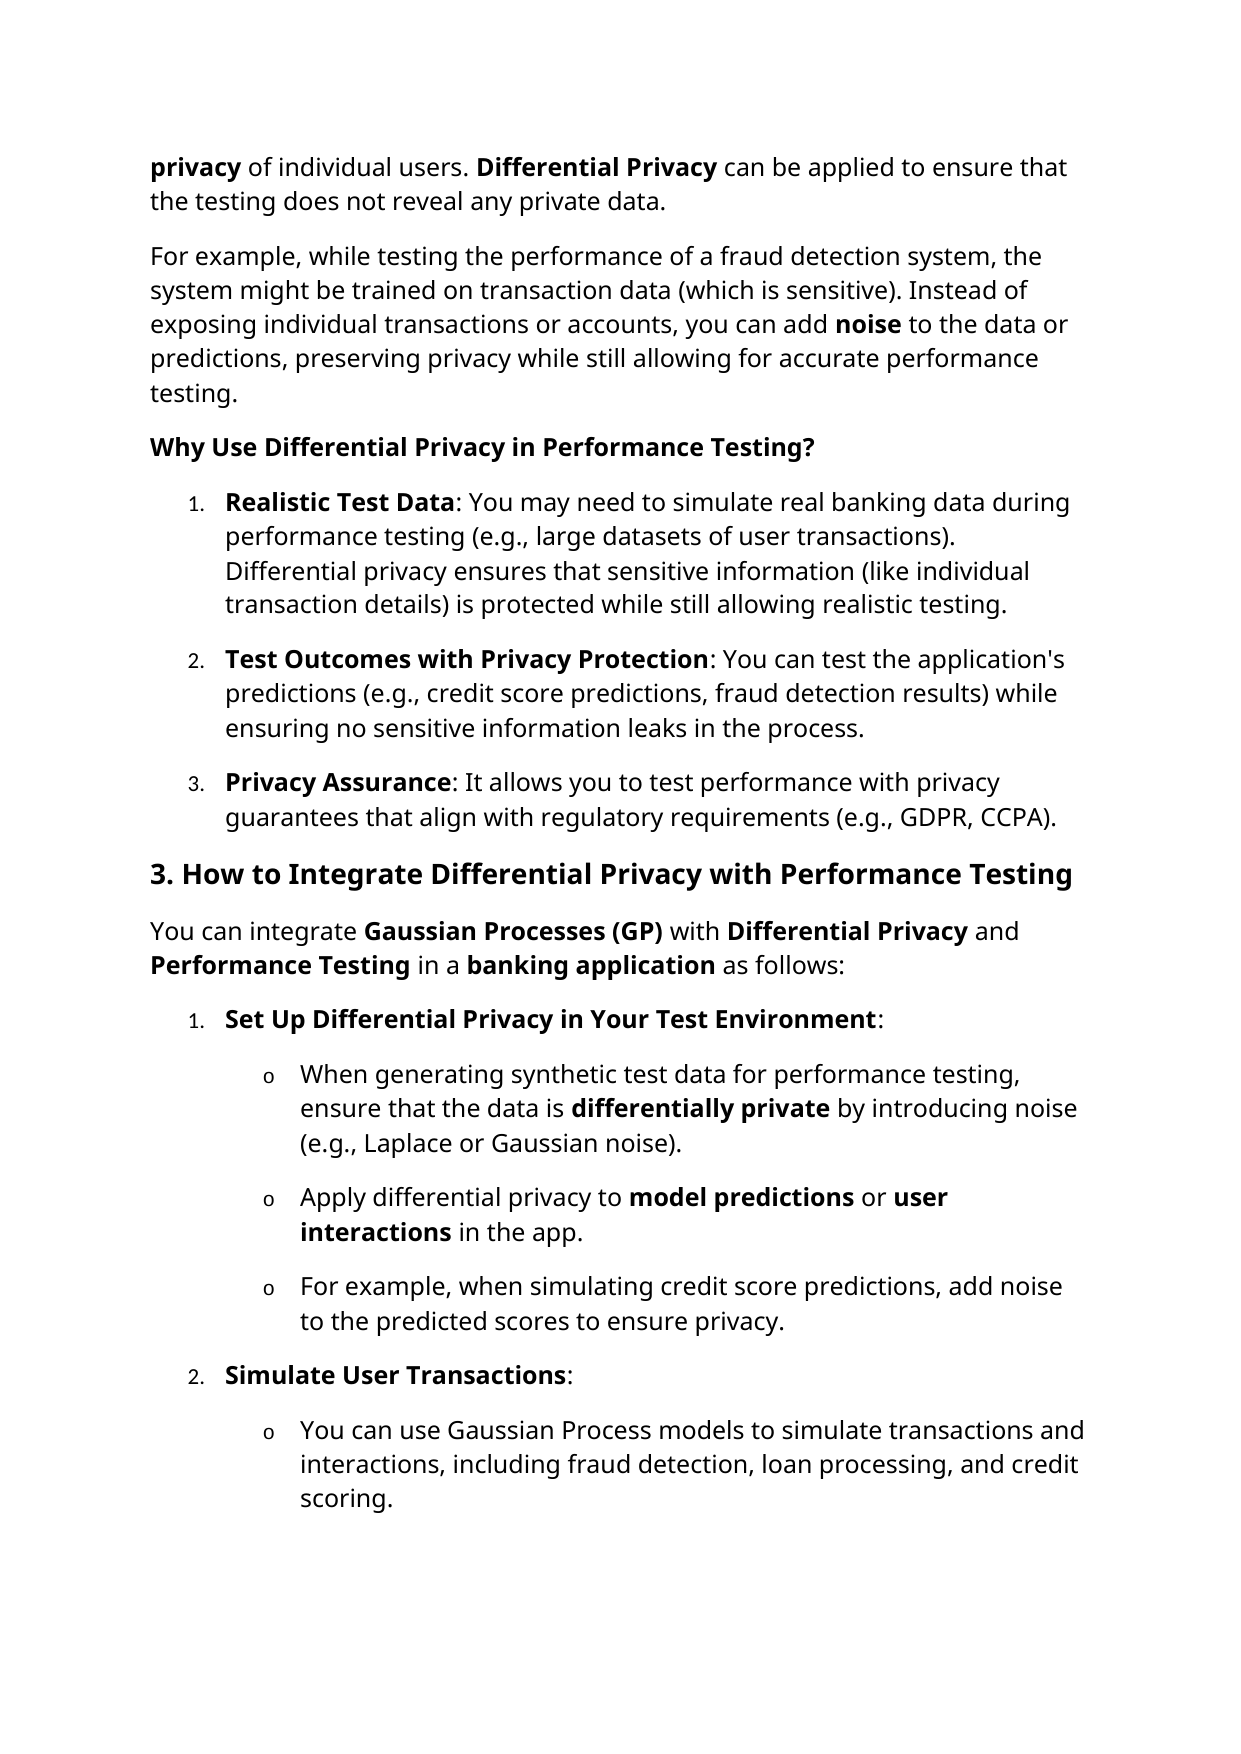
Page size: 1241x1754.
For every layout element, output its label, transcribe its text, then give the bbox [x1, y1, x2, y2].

list Set Up Differential Privacy in Your Test Environment: [187, 1002, 1090, 1036]
list Test Outcomes with Privacy Protection: You can test the application's predictions (e.g., credit score predictions, fraud detection results) while ensuring no sensitive information leaks in the process. [187, 642, 1090, 744]
subtitle Why Use Differential Privacy in Performance Testing? [150, 430, 1090, 464]
list Simulate User Transactions: [187, 1358, 1090, 1392]
subtitle 3. How to Integrate Differential Privacy with Performance Testing [150, 854, 1090, 892]
list You can use Gaussian Process models to simulate transactions and interactions, including fraud detection, loan processing, and credit scoring. [262, 1413, 1090, 1515]
list For example, when simulating credit score predictions, add noise to the predicted scores to ensure privacy. [262, 1269, 1090, 1337]
list Apply differential privacy to model predictions or user interactions in the app. [262, 1180, 1090, 1248]
list When generating synthetic test data for performance testing, ensure that the data is differentially private by introducing noise (e.g., Laplace or Gaussian noise). [262, 1057, 1090, 1159]
text You can integrate Gaussian Processes (GP) with Differential Privacy and Performance Testing in a banking application as follows: [150, 913, 1090, 981]
list Privacy Assurance: It allows you to test performance with privacy guarantees that align with regulatory requirements (e.g., GDPR, CCPA). [187, 765, 1090, 833]
text For example, while testing the performance of a fraud detection system, the system might be trained on transaction data (which is sensitive). Instead of exposing individual transactions or accounts, you can add noise to the data or predictions, preserving privacy while still allowing for accurate performance testing. [150, 239, 1090, 409]
text privacy of individual users. Differential Privacy can be applied to ensure that the testing does not reveal any private data. [150, 150, 1090, 218]
list Realistic Test Data: You may need to simulate real banking data during performance testing (e.g., large datasets of user transactions). Differential privacy ensures that sensitive information (like individual transaction details) is protected while still allowing realistic testing. [187, 485, 1090, 621]
